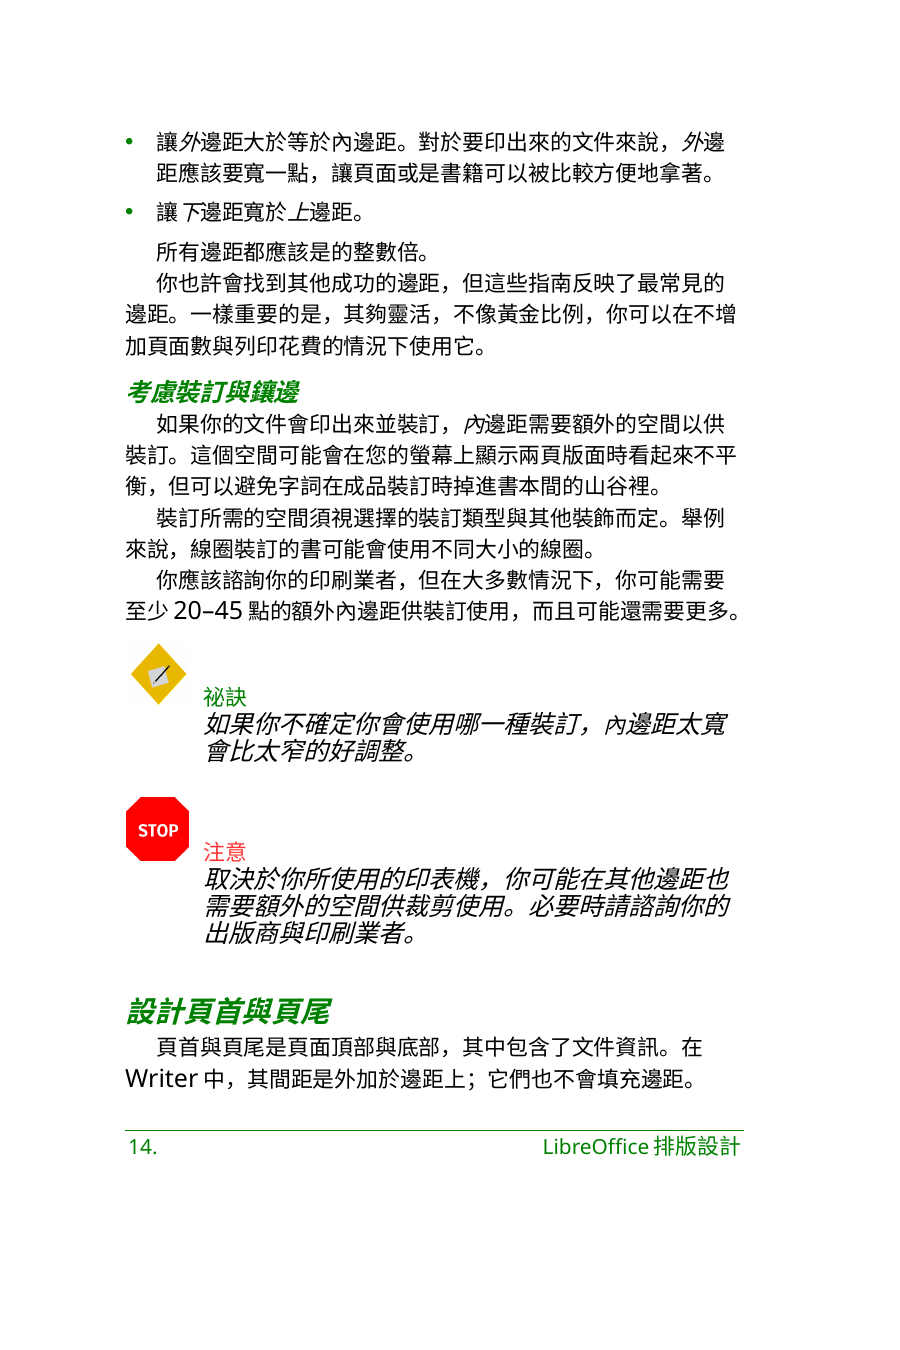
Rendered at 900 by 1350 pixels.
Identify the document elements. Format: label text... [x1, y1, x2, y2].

subtitle 考慮裝訂與鑲邊 [125, 376, 744, 407]
list 祕訣 [125, 642, 744, 711]
picture [126, 642, 189, 706]
text 取決於你所使用的印表機，你可能在其他邊距也需要額外的空間供裁剪使用。必要時請諮詢你的出版商與印刷業者。 [203, 867, 744, 948]
picture [126, 797, 189, 861]
list 注意 [125, 797, 744, 867]
text 如果你的文件會印出來並裝訂，內邊距需要額外的空間以供裝訂。這個空間可能會在您的螢幕上顯示兩頁版面時看起來不平衡，但可以避免字詞在成品裝訂時掉進書本間的山谷裡。 [125, 407, 744, 501]
list 讓下邊距寬於上邊距。 [125, 196, 744, 227]
text 裝訂所需的空間須視選擇的裝訂類型與其他裝飾而定。舉例來說，線圈裝訂的書可能會使用不同大小的線圈。 [125, 501, 744, 563]
text 你也許會找到其他成功的邊距，但這些指南反映了最常見的邊距。一樣重要的是，其夠靈活，不像黃金比例，你可以在不增加頁面數與列印花費的情況下使用它。 [125, 267, 744, 360]
text 頁首與頁尾是頁面頂部與底部，其中包含了文件資訊。在Writer中，其間距是外加於邊距上；它們也不會填充邊距。 [125, 1031, 744, 1093]
text 你應該諮詢你的印刷業者，但在大多數情況下，你可能需要至少20–45點的額外內邊距供裝訂使用，而且可能還需要更多。 [125, 563, 744, 626]
list 讓外邊距大於等於內邊距。對於要印出來的文件來說，外邊距應該要寬一點，讓頁面或是書籍可以被比較方便地拿著。 [125, 125, 744, 187]
text 所有邊距都應該是的整數倍。 [125, 235, 744, 267]
subtitle 設計頁首與頁尾 [125, 988, 744, 1031]
text 如果你不確定你會使用哪一種裝訂，內邊距太寬會比太窄的好調整。 [203, 711, 744, 766]
